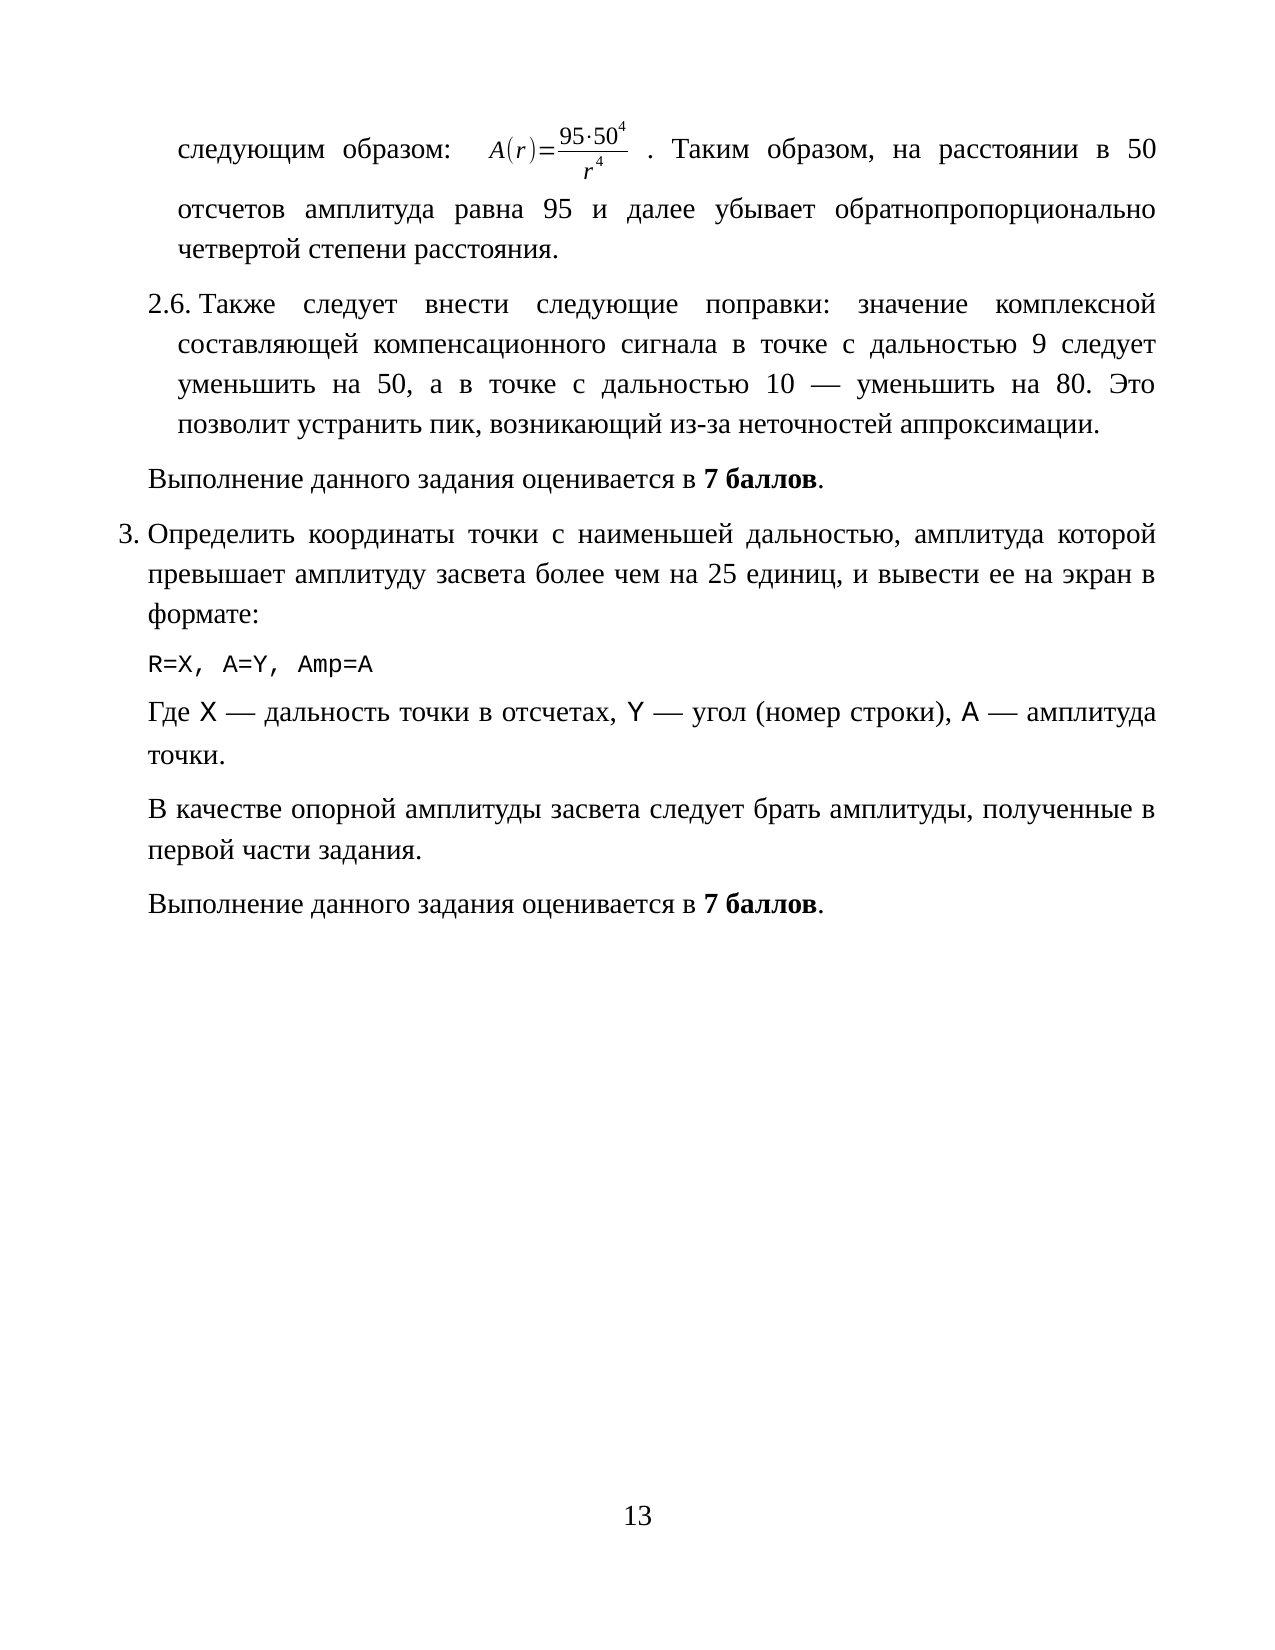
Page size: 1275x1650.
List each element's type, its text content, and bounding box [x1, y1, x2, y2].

list Где X — дальность точки в отсчетах, Y — угол (номер строки), A — амплитуда точки. [118, 694, 1157, 770]
list Определить координаты точки с наименьшей дальностью, амплитуда которой превышает амплитуду засвета более чем на 25 единиц, и вывести ее на экран в формате: [118, 516, 1157, 630]
list При зависимость амплитуды от дальности можно описать следующим образом: . Таким образом, на расстоянии в 50 отсчетов амплитуда равна 95 и далее убывает обратнопропорционально четвертой степени расстояния. [148, 118, 1157, 264]
list R=X, A=Y, Amp=A [118, 651, 1157, 679]
list Выполнение данного задания оценивается в 7 баллов. [118, 887, 1157, 920]
list В качестве опорной амплитуды засвета следует брать амплитуды, полученные в первой части задания. [118, 792, 1157, 865]
list Также следует внести следующие поправки: значение комплексной составляющей компенсационного сигнала в точке с дальностью 9 следует уменьшить на 50, а в точке с дальностью 10 — уменьшить на 80. Это позволит устранить пик, возникающий из-за неточностей аппроксимации. [148, 286, 1157, 440]
list Выполнение данного задания оценивается в 7 баллов. [118, 461, 1157, 495]
